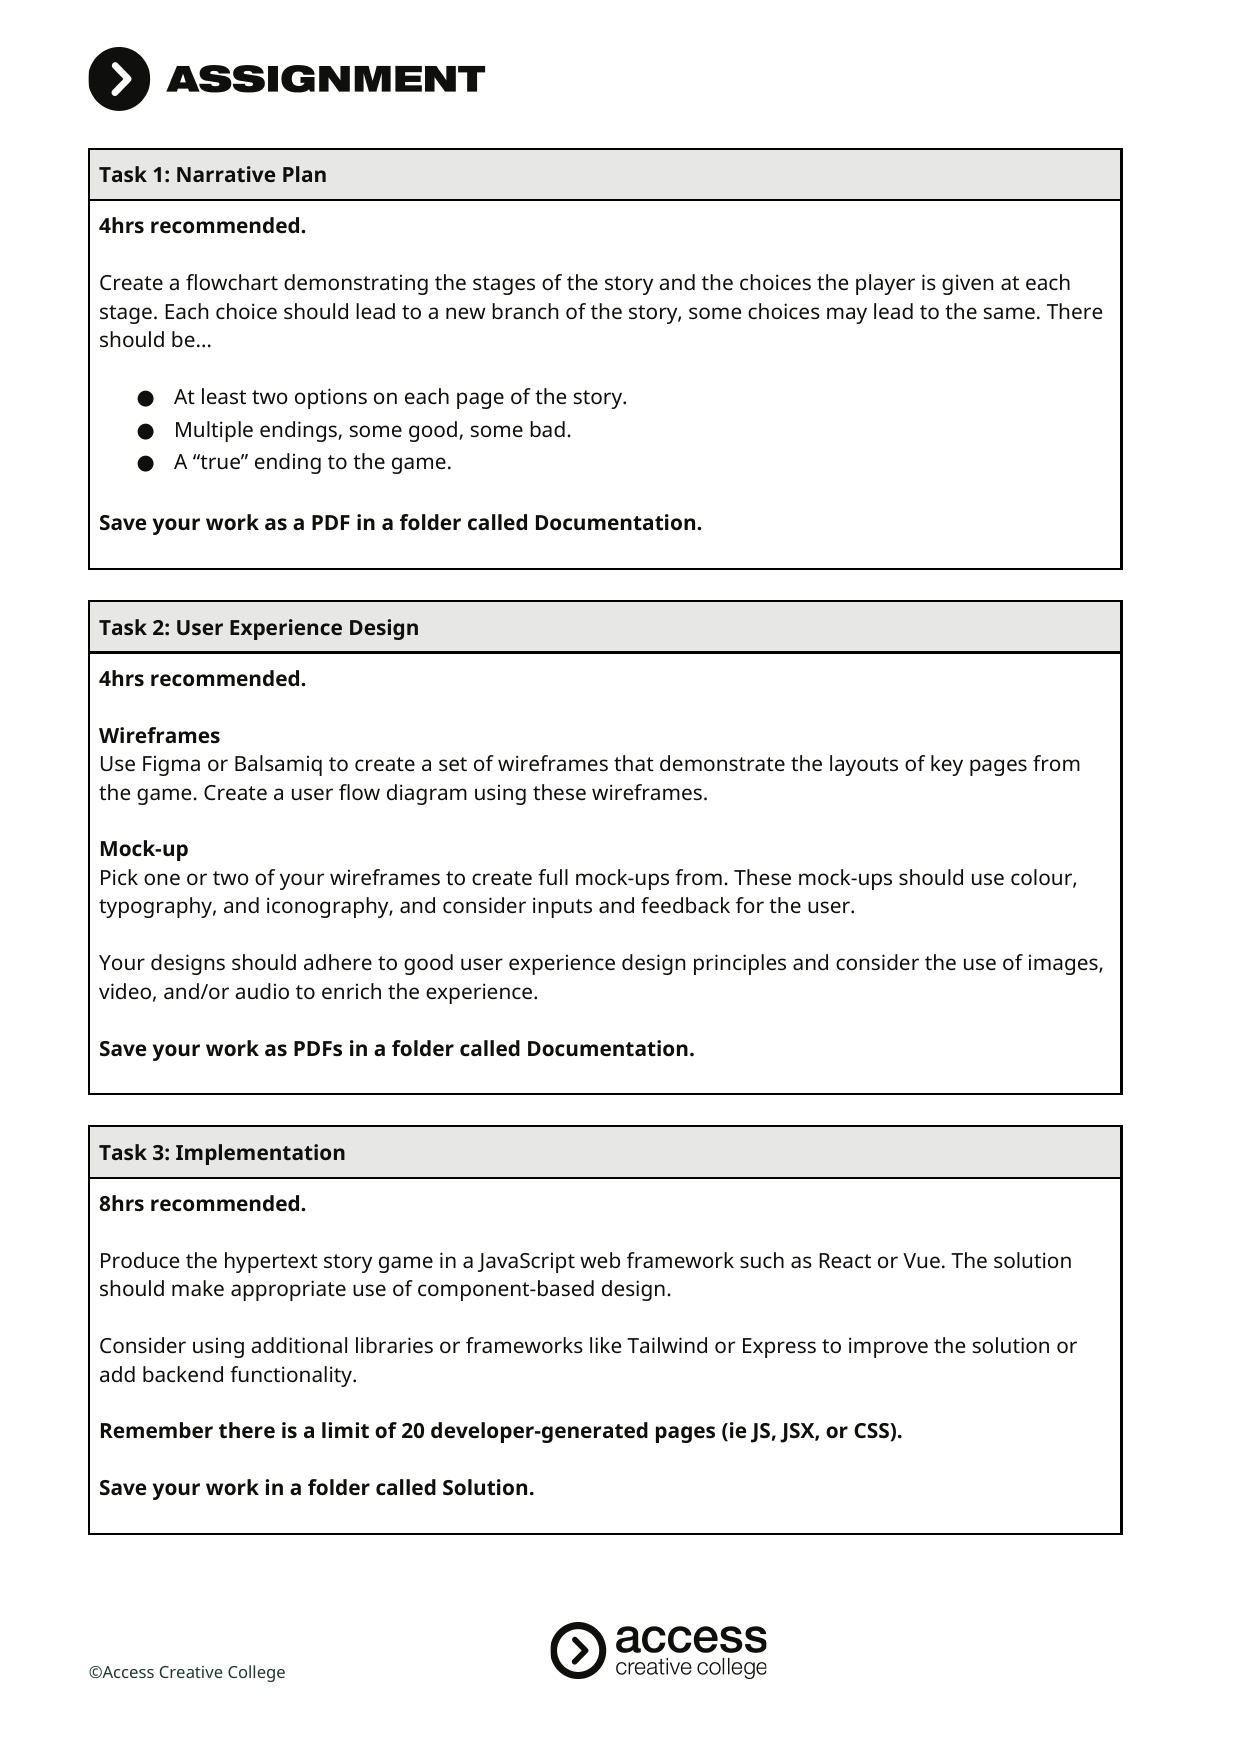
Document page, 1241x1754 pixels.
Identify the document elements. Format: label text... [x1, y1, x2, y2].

table_header Task 3: Implementation [90, 1127, 1120, 1177]
table_cell 8hrs recommended. Produce the hypertext story game in a JavaScript web framework such as React or Vue. The solution should make appropriate use of component-based design. Consider using additional libraries or frameworks like Tailwind or Express to improve the solution or add backend functionality. Remember there is a limit of 20 developer-generated pages (ie JS, JSX, or CSS). Save your work in a folder called Solution. [90, 1179, 1120, 1533]
picture [550, 1622, 767, 1679]
table_header Task 1: Narrative Plan [90, 150, 1120, 199]
table_header Task 2: User Experience Design [90, 602, 1120, 651]
table_cell 4hrs recommended. Wireframes Use Figma or Balsamiq to create a set of wireframes that demonstrate the layouts of key pages from the game. Create a user flow diagram using these wireframes. Mock-up Pick one or two of your wireframes to create full mock-ups from. These mock-ups should use colour, typography, and iconography, and consider inputs and feedback for the user. Your designs should adhere to good user experience design principles and consider the use of images, video, and/or audio to enrich the experience. Save your work as PDFs in a folder called Documentation. [90, 654, 1120, 1093]
table_cell 4hrs recommended. Create a flowchart demonstrating the stages of the story and the choices the player is given at each stage. Each choice should lead to a new branch of the story, some choices may lead to the same. There should be… At least two options on each page of the story. Multiple endings, some good, some bad. A “true” ending to the game. Save your work as a PDF in a folder called Documentation. [90, 201, 1120, 568]
picture [88, 47, 486, 111]
